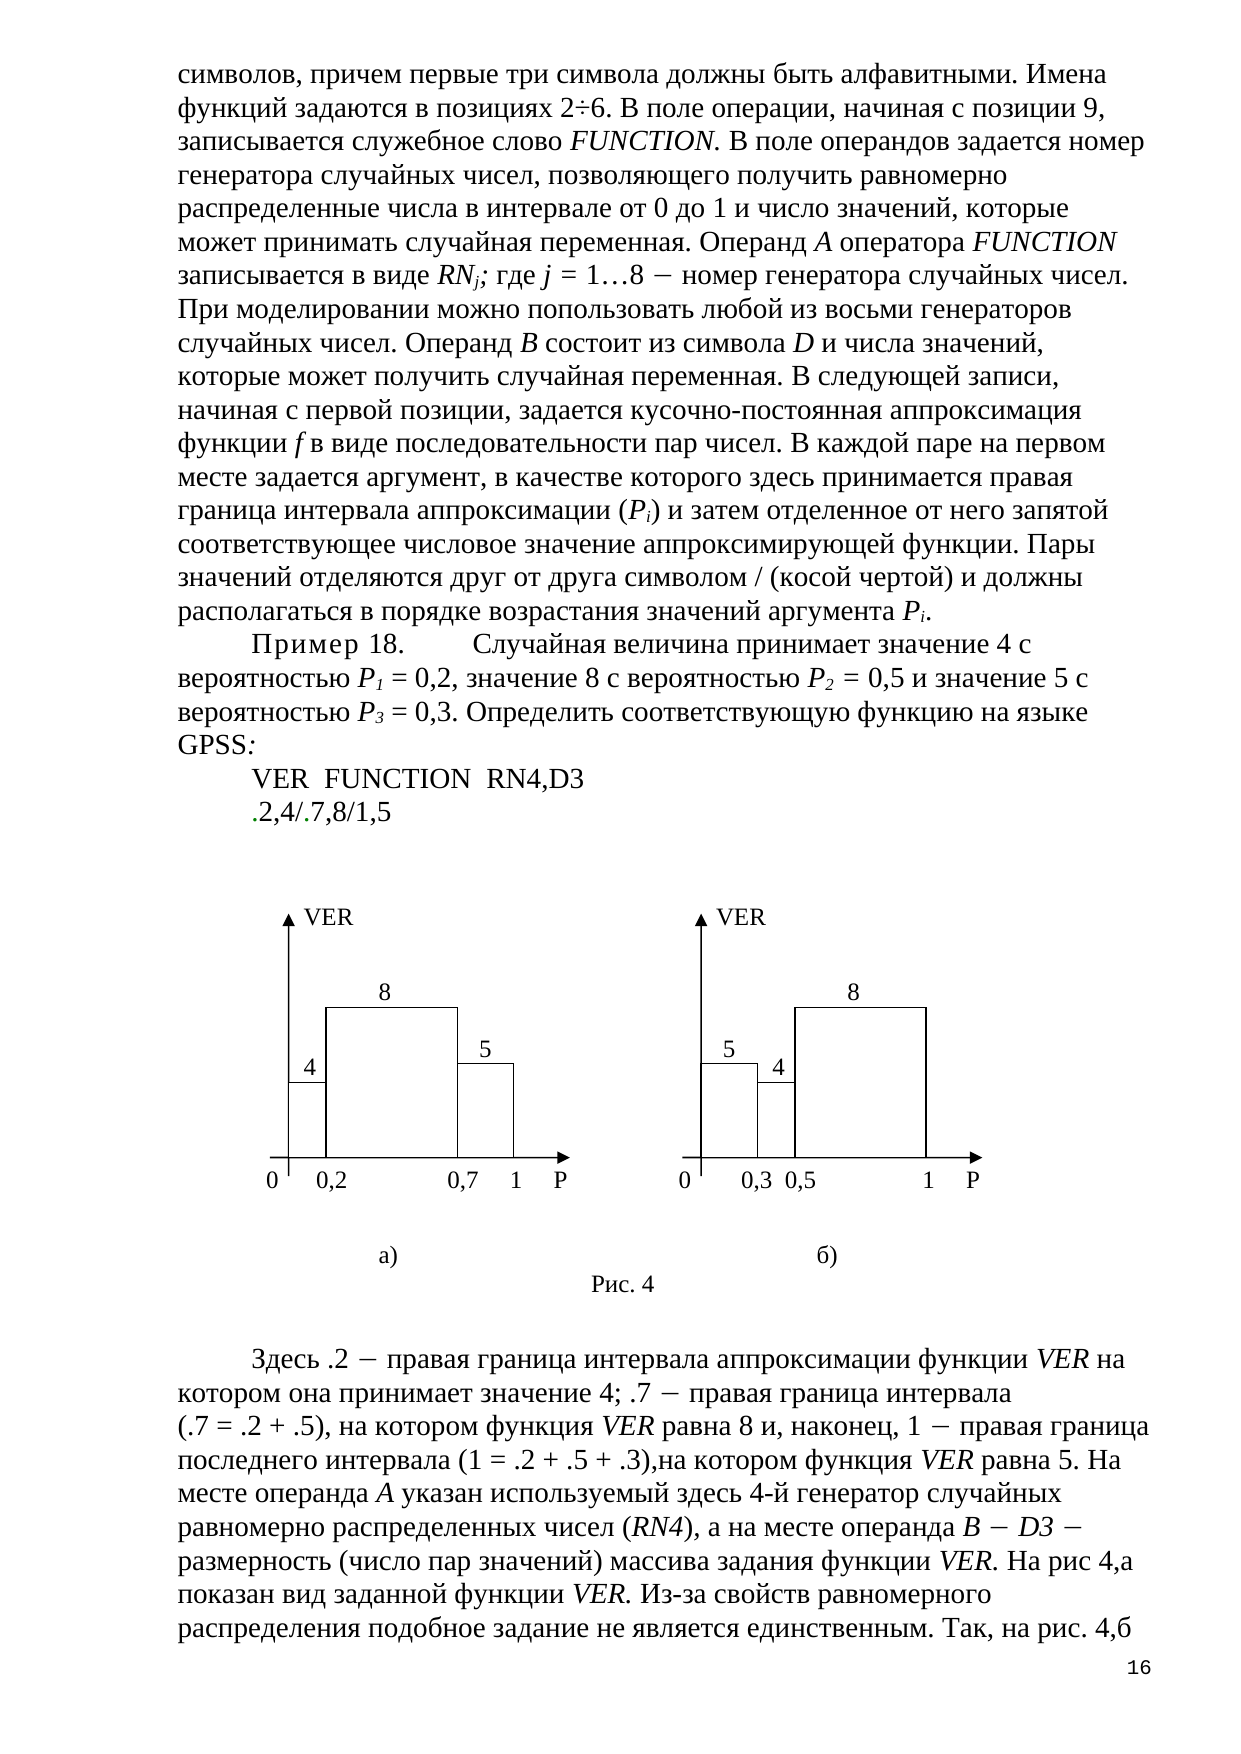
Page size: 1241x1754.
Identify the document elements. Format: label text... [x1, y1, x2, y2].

text VER FUNCTION RN4,D3 [177, 761, 1152, 794]
text Задание функций распределения. Оператор FUNCTION. Функции f распределения, отличного от равномерного, задаются в GPSS в виде их кусочно-постоянной аппроксимации, как это показано на рис. 3. Здесь на оси абсцисс отложены значения случайной величины P, равномерно распределенной на интервале [0,1], используемой в качестве аргумента для аппроксимирующей функции. Значения Р1, P2,…,Pi,…, 1  суть правые границы участков кусочно-постоянной аппроксимации исходной функции f. Количество правых границ точно соответствует числу участков аппроксимации, а следовательно, и значений аппроксимирующей функции. Для задания аппроксимирующих значений используется оператор FUNCTION. Функции GPSS являются стандартными числовыми атрибутами с групповым именем FN. Функции могут иметь имена как символические, так и числовые. Символические имена могут состоять не более, чем из 5 символов, причем первые три символа должны быть алфавитными. Имена функций задаются в позициях 2÷6. В поле операции, начиная с позиции 9, записывается служебное слово FUNCTION. В поле операндов задается номер генератора случайных чисел, позволяющего получить равномерно распределенные числа в интервале от 0 до 1 и число значений, которые может принимать случайная переменная. Операнд А оператора FUNCTION записывается в виде RNj; где j = 1…8  номер генератора случайных чисел. При моделировании можно попользовать любой из восьми генераторов случайных чисел. Операнд B состоит из символа D и числа значений, которые может получить случайная переменная. В следующей записи, начиная с первой позиции, задается кусочно-постоянная аппроксимация функции f в виде последовательности пар чисел. В каждой паре на первом месте задается аргумент, в качестве которого здесь принимается правая граница интервала аппроксимации (Pi) и затем отделенное от него запятой соответствующее числовое значение аппроксимирующей функции. Пары значений отделяются друг от друга символом / (косой чертой) и должны располагаться в порядке возрастания значений аргумента Pi. [177, 56, 1152, 627]
text .2,4/.7,8/1,5 [177, 794, 1152, 828]
text Здесь .2  правая граница интервала аппроксимации функции VER на котором она принимает значение 4; .7  правая граница интервала (.7 = .2 + .5), на котором функция VER равна 8 и, наконец, 1  правая граница последнего интервала (1 = .2 + .5 + .3),на котором функция VER равна 5. На месте операнда А указан используемый здесь 4-й генератор случайных равномерно распределенных чисел (RN4), а на месте операнда B  D3  размерность (число пар значений) массива задания функции VER. На рис 4,а показан вид заданной функции VER. Из-за свойств равномерного распределения подобное задание не является единственным. Так, на рис. 4,б [177, 1341, 1152, 1643]
text Пример 18. Случайная величина принимает значение 4 с вероятностью P1 = 0,2, значение 8 с вероятностью Р2 = 0,5 и значение 5 с вероятностью Р3 = 0,3. Определить соответствующую функцию на языке GPSS: [177, 627, 1152, 761]
